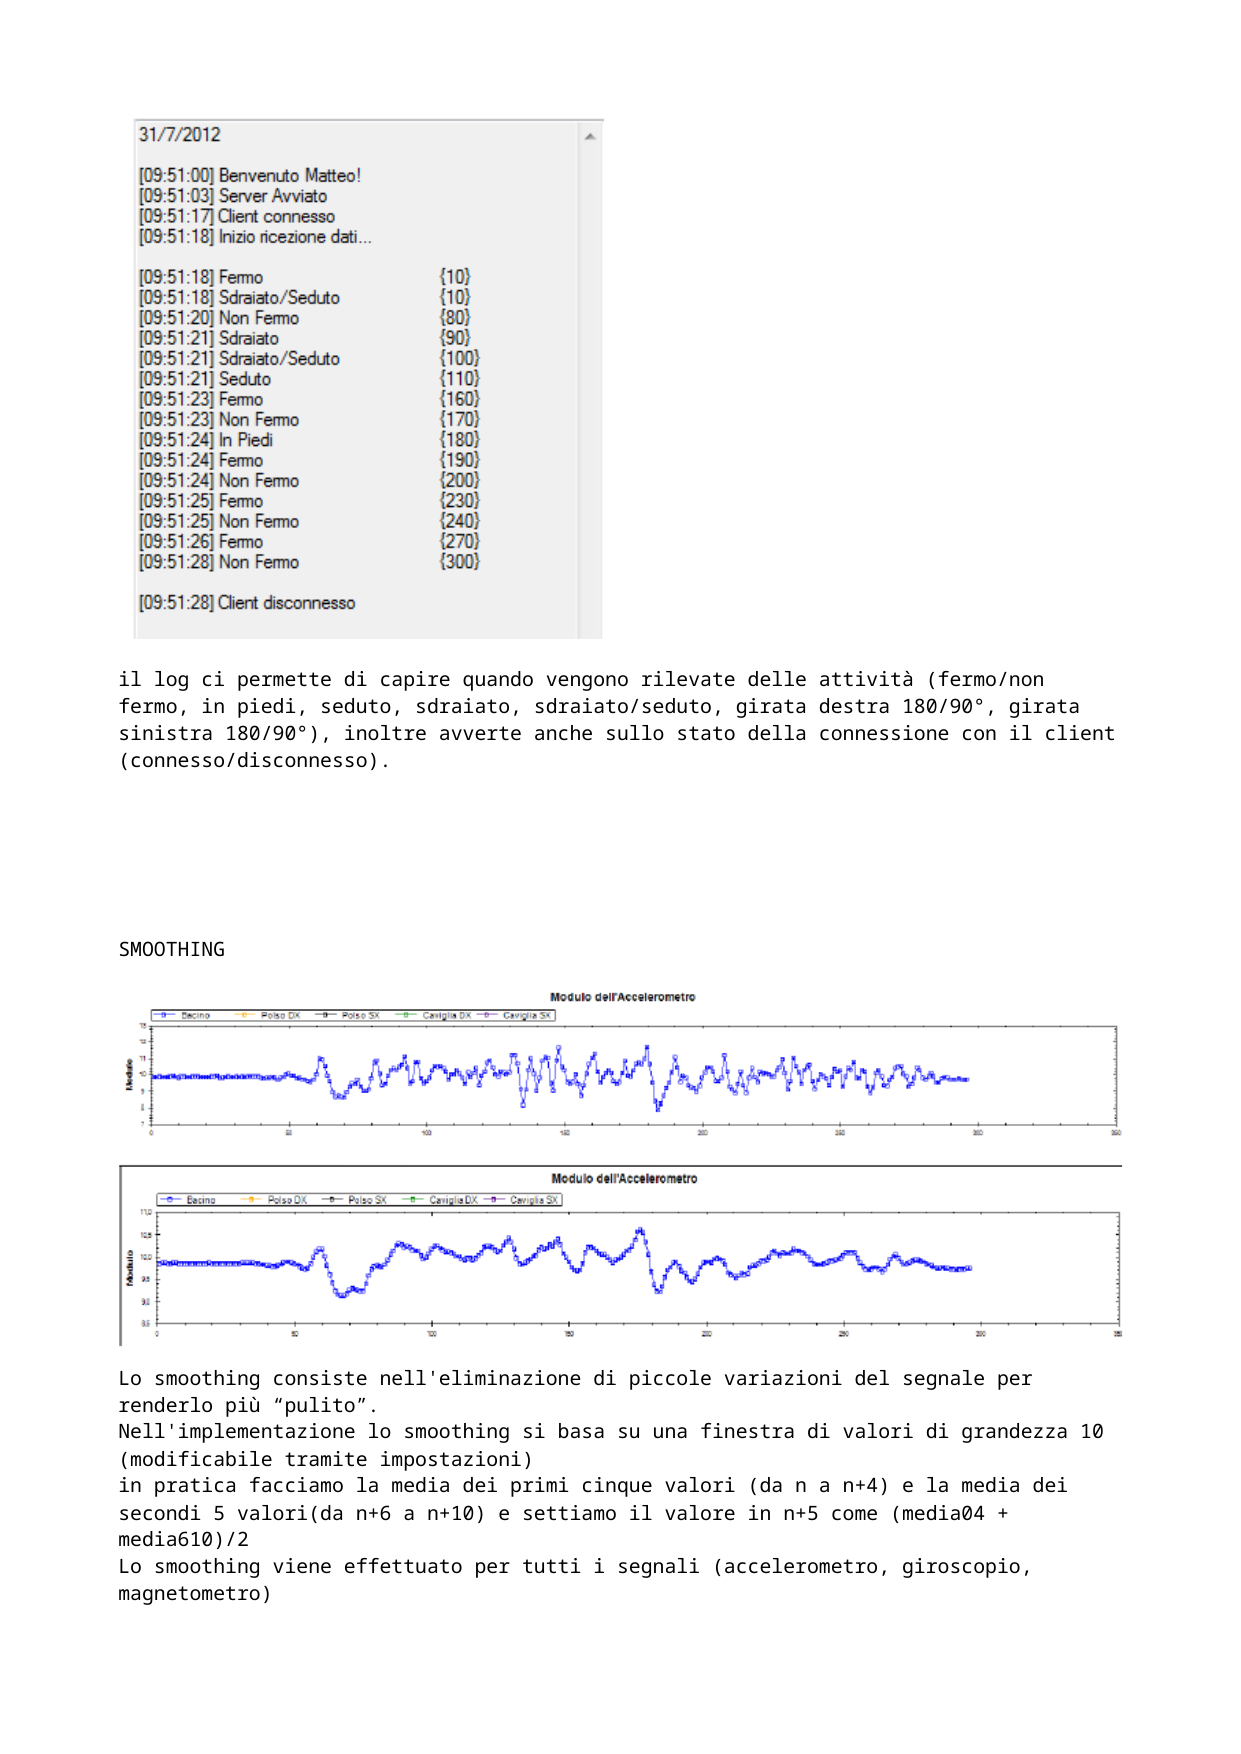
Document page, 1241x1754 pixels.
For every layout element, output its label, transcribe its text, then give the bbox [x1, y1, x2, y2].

text Lo smoothing consiste nell'eliminazione di piccole variazioni del segnale per renderlo più “pulito”. [118, 1364, 1122, 1418]
text Lo smoothing viene effettuato per tutti i segnali (accelerometro, giroscopio, magnetometro) [118, 1553, 1122, 1607]
text il log ci permette di capire quando vengono rilevate delle attività (fermo/non fermo, in piedi, seduto, sdraiato, sdraiato/seduto, girata destra 180/90°, girata sinistra 180/90°), inoltre avverte anche sullo stato della connessione con il client (connesso/disconnesso). [118, 665, 1122, 773]
picture [118, 989, 1123, 1364]
text Nell'implementazione lo smoothing si basa su una finestra di valori di grandezza 10 (modificabile tramite impostazioni) [118, 1418, 1122, 1472]
text in pratica facciamo la media dei primi cinque valori (da n a n+4) e la media dei secondi 5 valori(da n+6 a n+10) e settiamo il valore in n+5 come (media04 + media610)/2 [118, 1472, 1122, 1553]
text SMOOTHING [118, 935, 1122, 962]
picture [133, 118, 604, 639]
